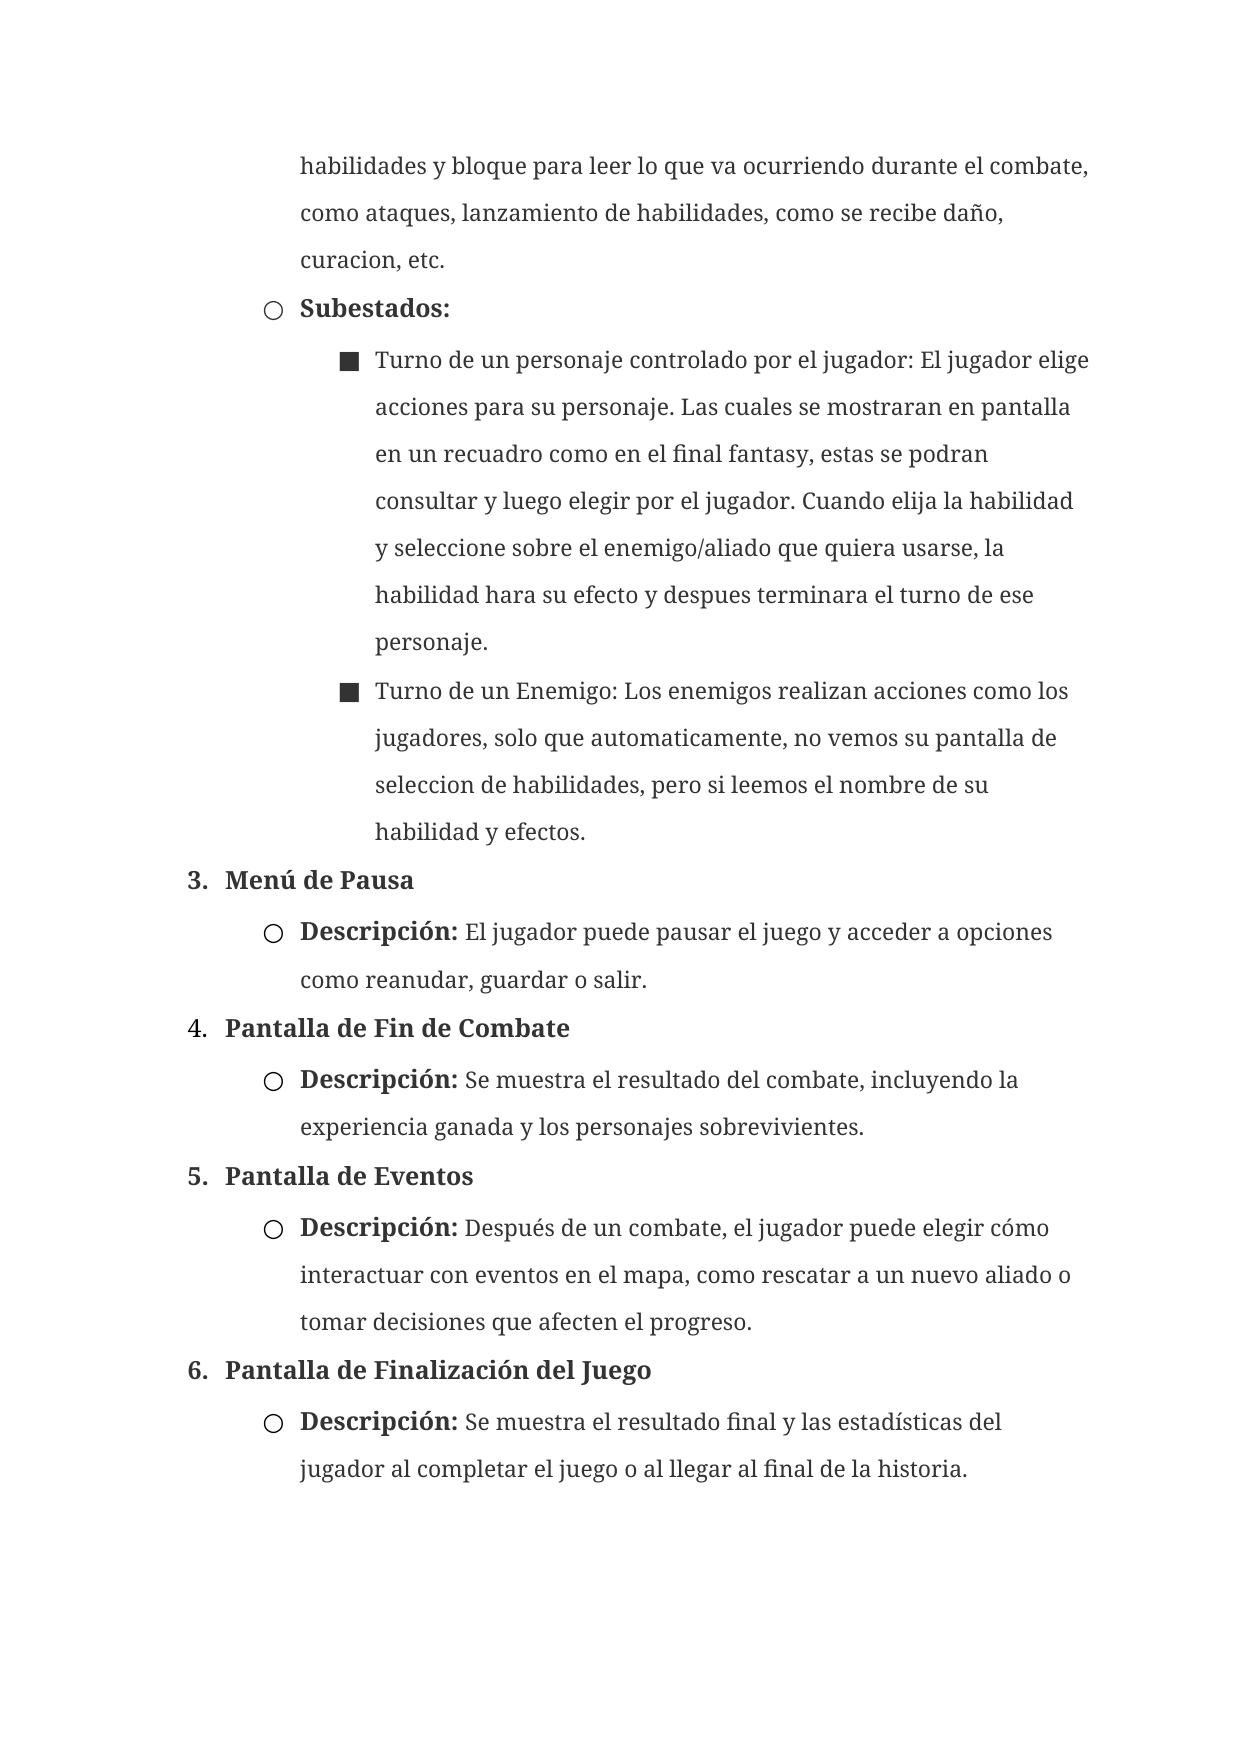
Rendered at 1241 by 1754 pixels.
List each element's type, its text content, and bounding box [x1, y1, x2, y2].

list Subestados: [262, 291, 1090, 325]
list Descripción: El jugador puede pausar el juego y acceder a opciones como reanudar, guardar o salir. [262, 914, 1090, 995]
list Menú de Pausa [187, 863, 1090, 897]
list Descripción: Después de un combate, el jugador puede elegir cómo interactuar con eventos en el mapa, como rescatar a un nuevo aliado o tomar decisiones que afecten el progreso. [262, 1209, 1090, 1337]
list Descripción: Se muestra el resultado del combate, incluyendo la experiencia ganada y los personajes sobrevivientes. [262, 1062, 1090, 1142]
list Pantalla de Finalización del Juego [187, 1353, 1090, 1387]
list Pantalla de Eventos [187, 1158, 1090, 1192]
list Descripción: Se muestra el resultado final y las estadísticas del jugador al completar el juego o al llegar al final de la historia. [262, 1404, 1090, 1484]
list Turno de un Enemigo: Los enemigos realizan acciones como los jugadores, solo que automaticamente, no vemos su pantalla de seleccion de habilidades, pero si leemos el nombre de su habilidad y efectos. [337, 673, 1090, 847]
list Turno de un personaje controlado por el jugador: El jugador elige acciones para su personaje. Las cuales se mostraran en pantalla en un recuadro como en el final fantasy, estas se podran consultar y luego elegir por el jugador. Cuando elija la habilidad y seleccione sobre el enemigo/aliado que quiera usarse, la habilidad hara su efecto y despues terminara el turno de ese personaje. [337, 342, 1090, 657]
list habilidades y bloque para leer lo que va ocurriendo durante el combate, como ataques, lanzamiento de habilidades, como se recibe daño, curacion, etc. [262, 150, 1090, 275]
list Pantalla de Fin de Combate [187, 1011, 1090, 1044]
